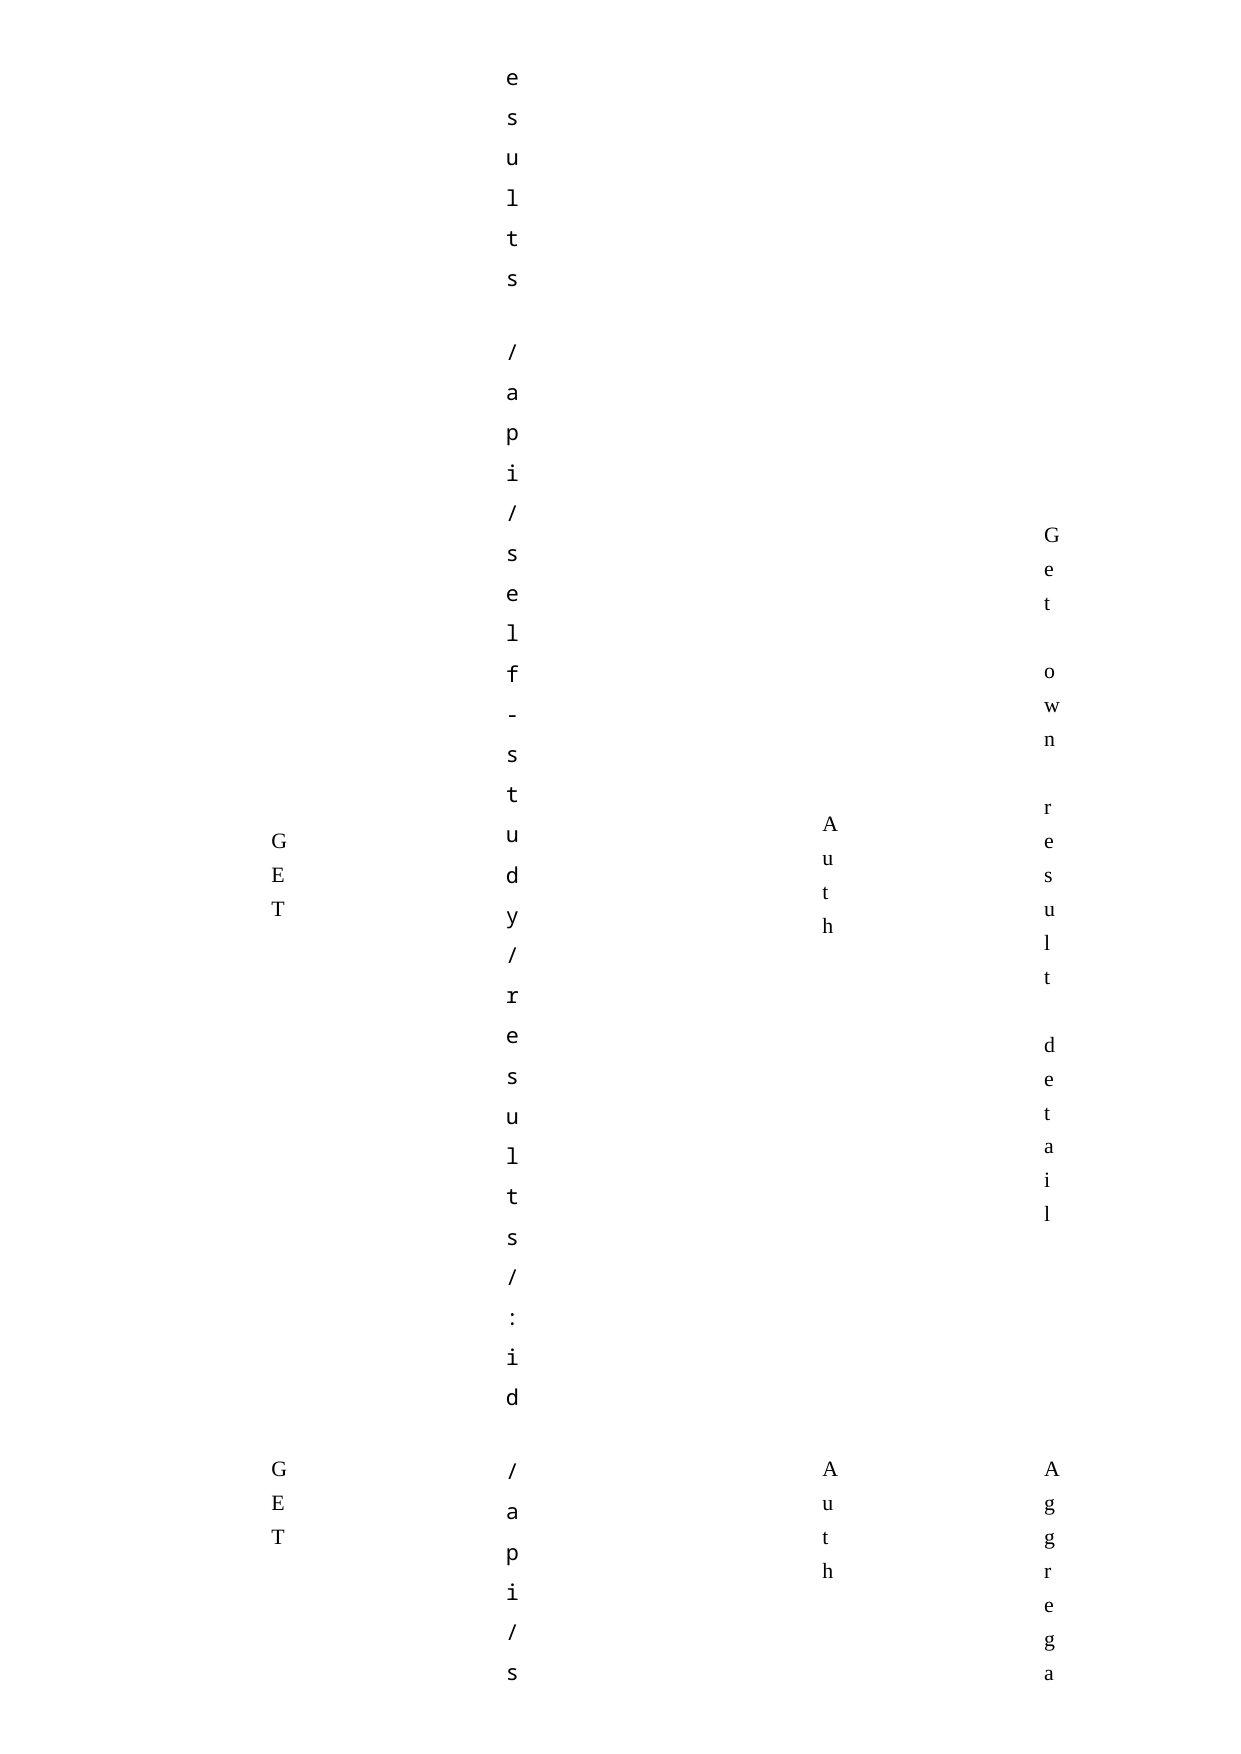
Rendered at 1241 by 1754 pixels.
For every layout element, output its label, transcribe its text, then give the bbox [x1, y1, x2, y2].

table_cell Auth [669, 334, 891, 1453]
table_cell GET [118, 1453, 353, 1690]
table_cell [669, 59, 891, 334]
table_cell /api/self-study/results/:id [353, 334, 669, 1453]
table_cell [118, 59, 353, 334]
table_cell esults [353, 59, 669, 334]
table_cell Get own result detail [891, 334, 1181, 1453]
table_cell Auth [669, 1453, 891, 1690]
table_cell /api/s [353, 1453, 669, 1690]
table_cell GET [118, 334, 353, 1453]
table_cell [891, 59, 1181, 334]
table_cell Aggrega [891, 1453, 1181, 1690]
